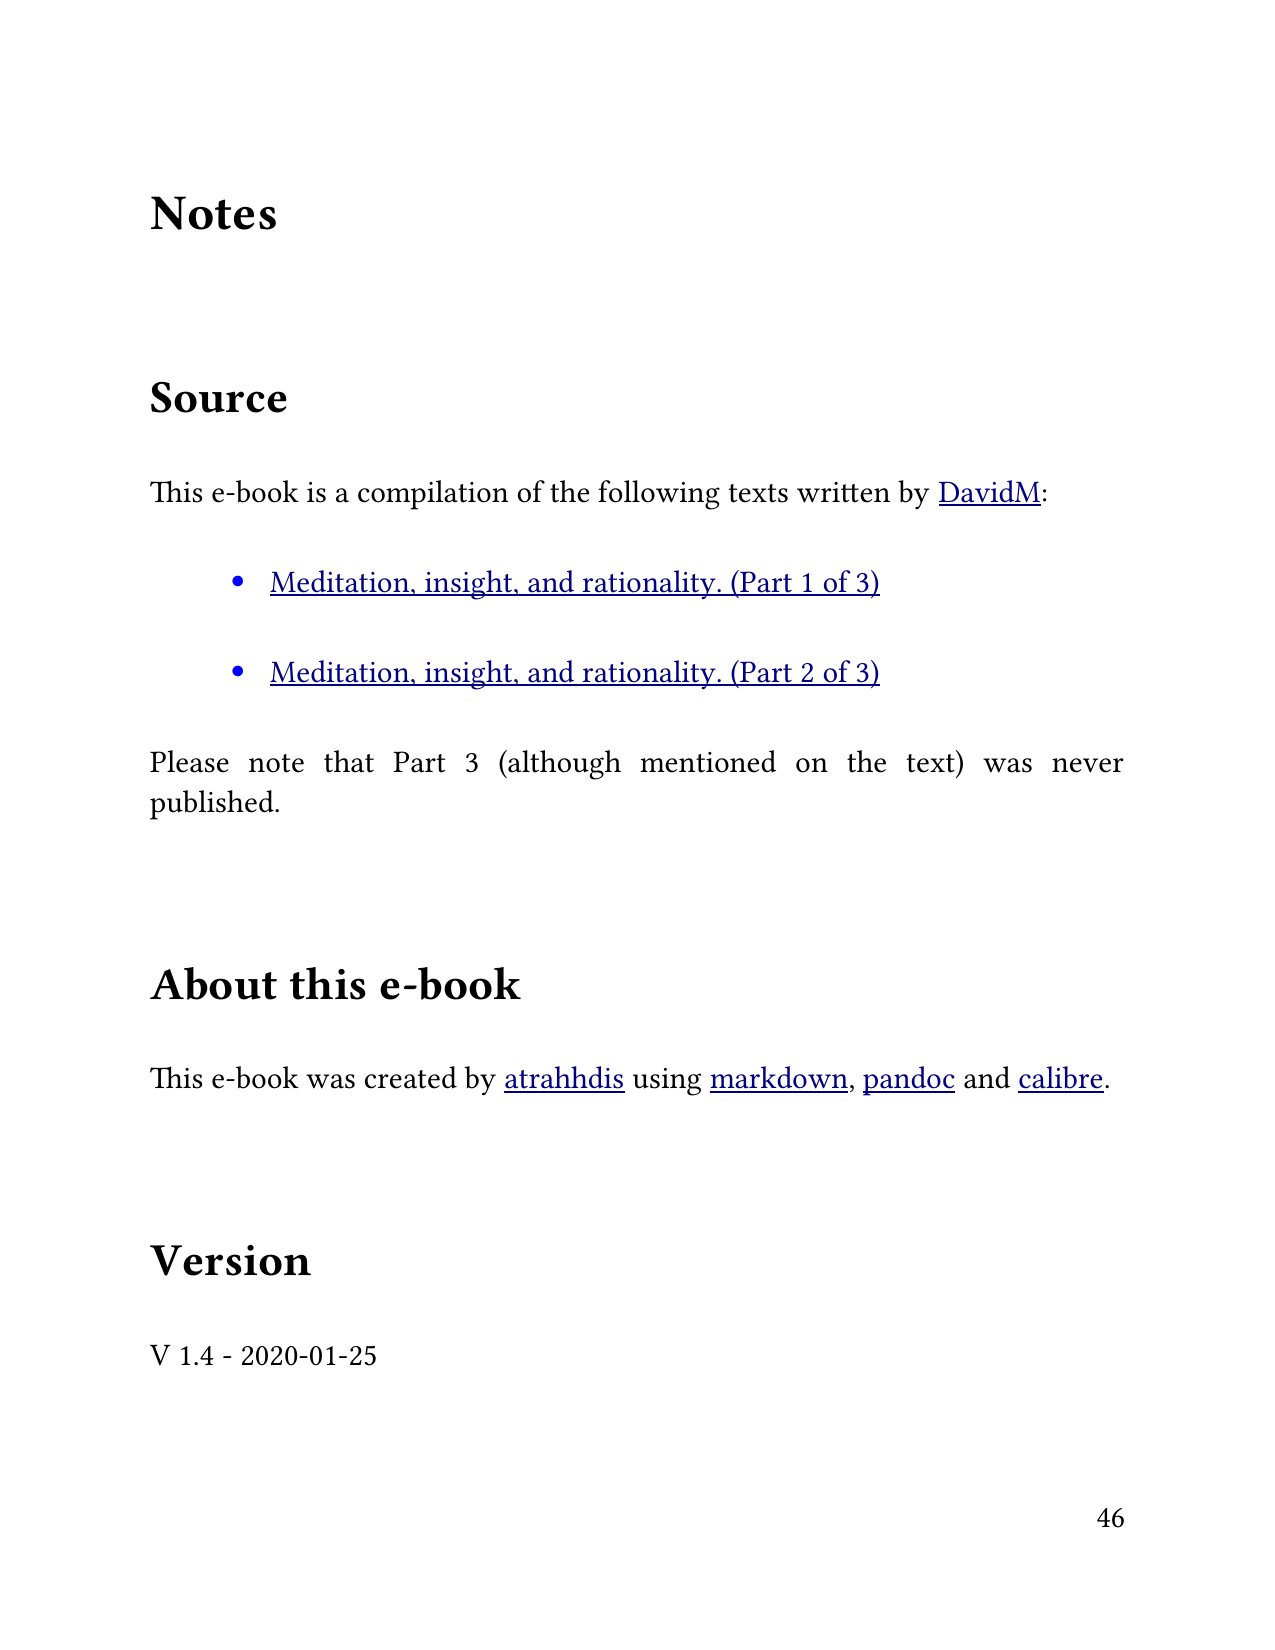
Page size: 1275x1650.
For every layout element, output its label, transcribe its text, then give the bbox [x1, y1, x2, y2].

subtitle Version [150, 1232, 1125, 1287]
text This e-book is a compilation of the following texts written by DavidM: [150, 470, 1125, 510]
list Meditation, insight, and rationality. (Part 1 of 3) [232, 560, 1125, 600]
subtitle Source [150, 369, 1125, 424]
list Meditation, insight, and rationality. (Part 2 of 3) [232, 650, 1125, 690]
subtitle About this e-book [150, 956, 1125, 1011]
subtitle Notes [150, 182, 1125, 242]
text Please note that Part 3 (although mentioned on the text) was never published. [150, 740, 1125, 820]
text This e-book was created by atrahhdis using markdown, pandoc and calibre. [150, 1056, 1125, 1096]
text V 1.4 - 2020-01-25 [150, 1333, 1125, 1373]
